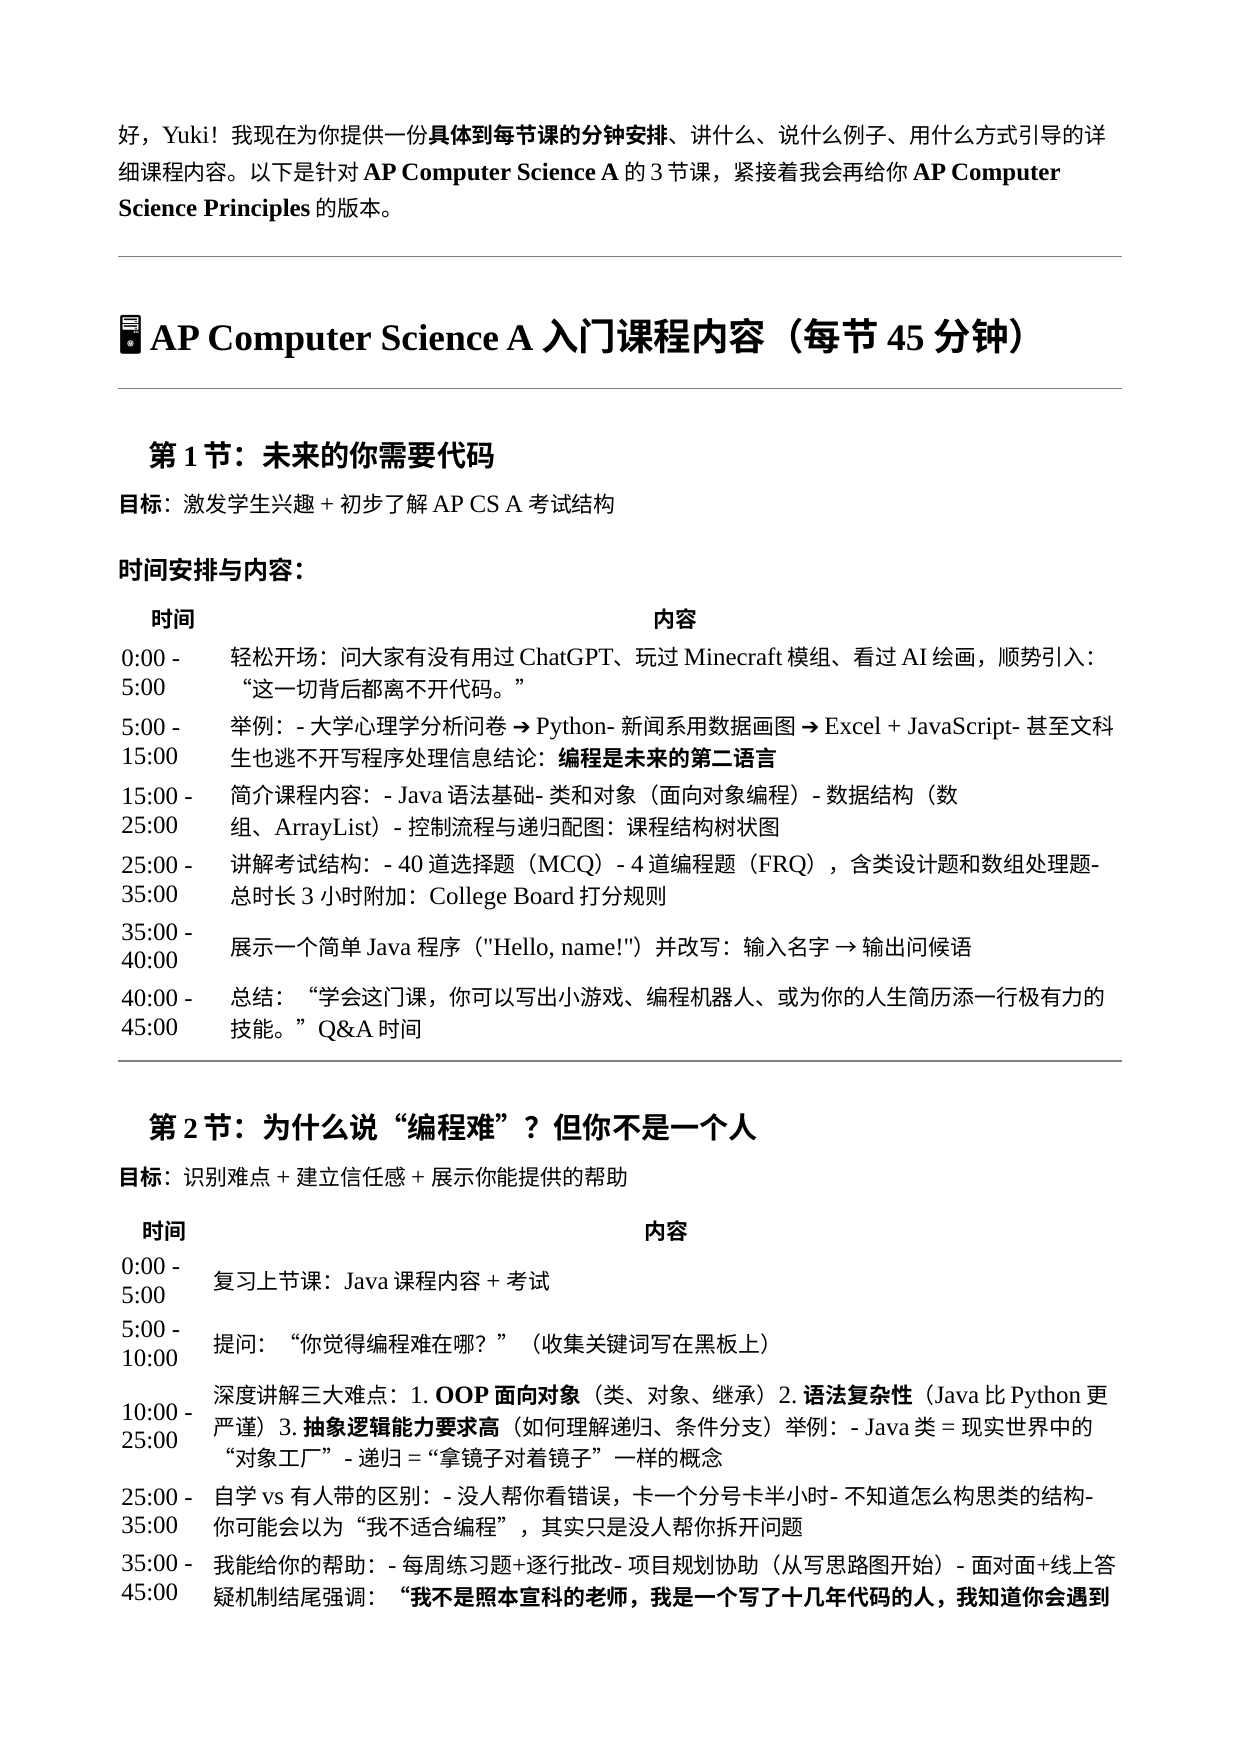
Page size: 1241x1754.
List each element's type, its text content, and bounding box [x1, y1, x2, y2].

subtitle 📙 第2节：为什么说“编程难”？但你不是一个人 [118, 1105, 1122, 1147]
table_cell 复习上节课：Java课程内容 + 考试 [210, 1248, 1122, 1312]
table_cell 5:00 - 10:00 [118, 1312, 210, 1375]
table_cell 提问：“你觉得编程难在哪？”（收集关键词写在黑板上） [210, 1312, 1122, 1375]
table_cell 25:00 - 35:00 [118, 1476, 210, 1545]
table_cell 35:00 - 45:00 [118, 1545, 210, 1614]
subtitle 时间安排与内容： [118, 551, 1122, 587]
table_cell 35:00 - 40:00 [118, 914, 227, 977]
table_header 内容 [210, 1211, 1122, 1248]
table_cell 自学 vs 有人带的区别：- 没人帮你看错误，卡一个分号卡半小时- 不知道怎么构思类的结构- 你可能会以为“我不适合编程”，其实只是没人帮你拆开问题 [210, 1476, 1122, 1545]
table_cell 展示一个简单 Java 程序（"Hello, name!"）并改写：输入名字 → 输出问候语 [228, 914, 1122, 977]
table_cell 总结：“学会这门课，你可以写出小游戏、编程机器人、或为你的人生简历添一行极有力的技能。”Q&A 时间 [228, 977, 1122, 1046]
table_header 内容 [228, 600, 1122, 637]
subtitle 📘 第1节：未来的你需要代码 [118, 432, 1122, 475]
table_cell 0:00 - 5:00 [118, 1248, 210, 1312]
table_cell 深度讲解三大难点：1. OOP 面向对象（类、对象、继承）2. 语法复杂性（Java比Python更严谨）3. 抽象逻辑能力要求高（如何理解递归、条件分支）举例：- Java类 = 现实世界中的“对象工厂”- 递归 = “拿镜子对着镜子”一样的概念 [210, 1375, 1122, 1476]
table_cell 轻松开场：问大家有没有用过ChatGPT、玩过Minecraft模组、看过AI绘画，顺势引入：“这一切背后都离不开代码。” [228, 637, 1122, 706]
text 目标：激发学生兴趣 + 初步了解AP CS A考试结构 [118, 487, 1122, 519]
table_cell 举例：- 大学心理学分析问卷 ➔ Python- 新闻系用数据画图 ➔ Excel + JavaScript- 甚至文科生也逃不开写程序处理信息结论：编程是未来的第二语言 [228, 706, 1122, 775]
table_cell 简介课程内容：- Java语法基础- 类和对象（面向对象编程）- 数据结构（数组、ArrayList）- 控制流程与递归配图：课程结构树状图 [228, 775, 1122, 844]
table_cell 10:00 - 25:00 [118, 1375, 210, 1476]
subtitle 🖥️ AP Computer Science A 入门课程内容（每节 45 分钟） [118, 307, 1122, 361]
text 好，Yuki！我现在为你提供一份具体到每节课的分钟安排、讲什么、说什么例子、用什么方式引导的详细课程内容。以下是针对AP Computer Science A的3节课，紧接着我会再给你AP Computer Science Principles的版本。 [118, 118, 1122, 222]
table_cell 25:00 - 35:00 [118, 845, 227, 914]
table_header 时间 [118, 600, 227, 637]
table_cell 我能给你的帮助：- 每周练习题+逐行批改- 项目规划协助（从写思路图开始）- 面对面+线上答疑机制结尾强调：“我不是照本宣科的老师，我是一个写了十几年代码的人，我知道你会遇到 [210, 1545, 1122, 1614]
table_cell 讲解考试结构：- 40道选择题（MCQ）- 4道编程题（FRQ），含类设计题和数组处理题- 总时长 3 小时附加：College Board打分规则 [228, 845, 1122, 914]
table_cell 40:00 - 45:00 [118, 977, 227, 1046]
table_cell 0:00 - 5:00 [118, 637, 227, 706]
table_cell 5:00 - 15:00 [118, 706, 227, 775]
table_header 时间 [118, 1211, 210, 1248]
text 目标：识别难点 + 建立信任感 + 展示你能提供的帮助 [118, 1160, 1122, 1191]
table_cell 15:00 - 25:00 [118, 775, 227, 844]
